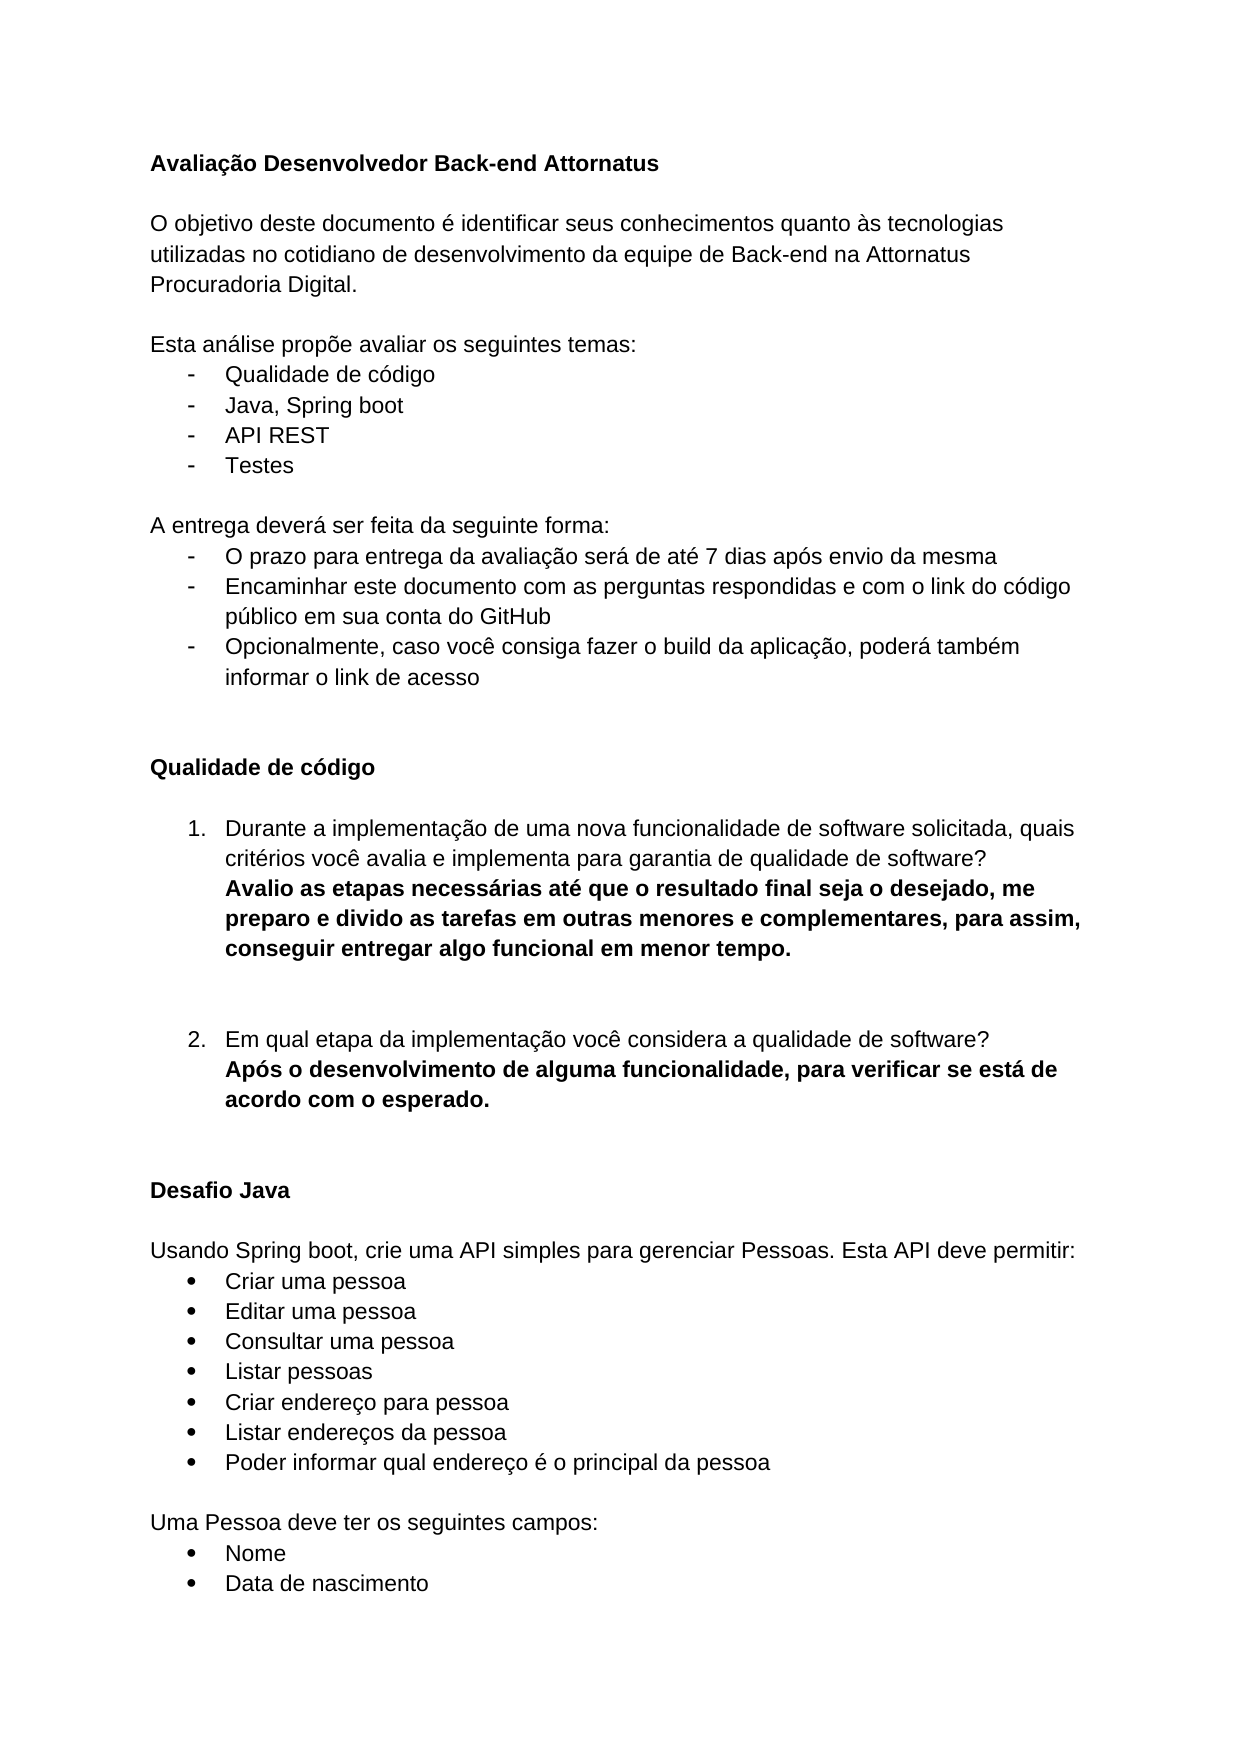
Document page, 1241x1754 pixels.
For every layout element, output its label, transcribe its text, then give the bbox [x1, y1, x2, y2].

list Testes [187, 452, 1090, 478]
list Criar uma pessoa [187, 1268, 1090, 1294]
list Qualidade de código [187, 361, 1090, 388]
text Desafio Java [150, 1177, 1090, 1203]
list Criar endereço para pessoa [187, 1388, 1090, 1415]
text O objetivo deste documento é identificar seus conhecimentos quanto às tecnologias utilizadas no cotidiano de desenvolvimento da equipe de Back-end na Attornatus Procuradoria Digital. [150, 210, 1090, 297]
list Listar pessoas [187, 1358, 1090, 1385]
text Avaliação Desenvolvedor Back-end Attornatus [150, 150, 1090, 176]
list API REST [187, 422, 1090, 448]
list Avalio as etapas necessárias até que o resultado final seja o desejado, me preparo e divido as tarefas em outras menores e complementares, para assim, conseguir entregar algo funcional em menor tempo. [225, 875, 1090, 962]
list Poder informar qual endereço é o principal da pessoa [187, 1449, 1090, 1475]
list Java, Spring boot [187, 392, 1090, 418]
list Durante a implementação de uma nova funcionalidade de software solicitada, quais critérios você avalia e implementa para garantia de qualidade de software? [187, 814, 1090, 871]
list Após o desenvolvimento de alguma funcionalidade, para verificar se está de acordo com o esperado. [225, 1056, 1090, 1113]
list Encaminhar este documento com as perguntas respondidas e com o link do código público em sua conta do GitHub [187, 573, 1090, 629]
list O prazo para entrega da avaliação será de até 7 dias após envio da mesma [187, 543, 1090, 569]
text A entrega deverá ser feita da seguinte forma: [150, 512, 1090, 539]
list Opcionalmente, caso você consiga fazer o build da aplicação, poderá também informar o link de acesso [187, 633, 1090, 690]
list Editar uma pessoa [187, 1298, 1090, 1324]
text Esta análise propõe avaliar os seguintes temas: [150, 331, 1090, 358]
text Uma Pessoa deve ter os seguintes campos: [150, 1509, 1090, 1536]
list Listar endereços da pessoa [187, 1419, 1090, 1445]
list Data de nascimento [187, 1570, 1090, 1596]
list Nome [187, 1539, 1090, 1566]
text Qualidade de código [150, 754, 1090, 781]
text Usando Spring boot, crie uma API simples para gerenciar Pessoas. Esta API deve permitir: [150, 1237, 1090, 1264]
list Consultar uma pessoa [187, 1328, 1090, 1354]
list Em qual etapa da implementação você considera a qualidade de software? [187, 1026, 1090, 1052]
